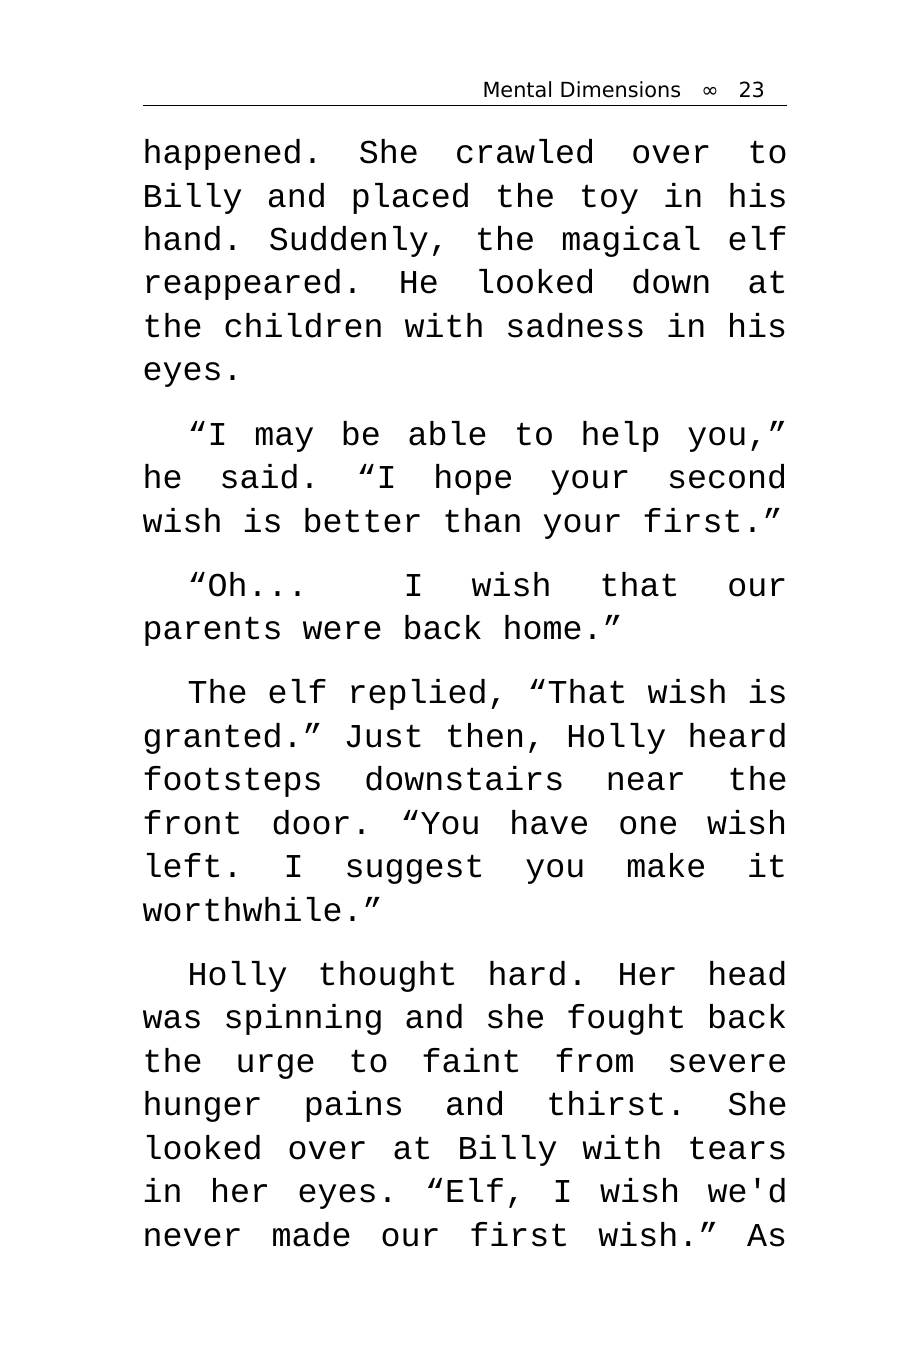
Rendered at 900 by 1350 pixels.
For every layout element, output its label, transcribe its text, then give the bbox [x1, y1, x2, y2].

text “Oh... I wish that our parents were back home.” [142, 568, 787, 650]
text The elf replied, “That wish is granted.” Just then, Holly heard footsteps downstairs near the front door. “You have one wish left. I suggest you make it worthwhile.” [142, 676, 787, 931]
text happened. She crawled over to Billy and placed the toy in his hand. Suddenly, the magical elf reappeared. He looked down at the children with sadness in his eyes. [142, 136, 787, 391]
text “I may be able to help you,” he said. “I hope your second wish is better than your first.” [142, 417, 787, 542]
text Holly thought hard. Her head was spinning and she fought back the urge to faint from severe hunger pains and thirst. She looked over at Billy with tears in her eyes. “Elf, I wish we'd never made our first wish.” As [142, 958, 787, 1256]
